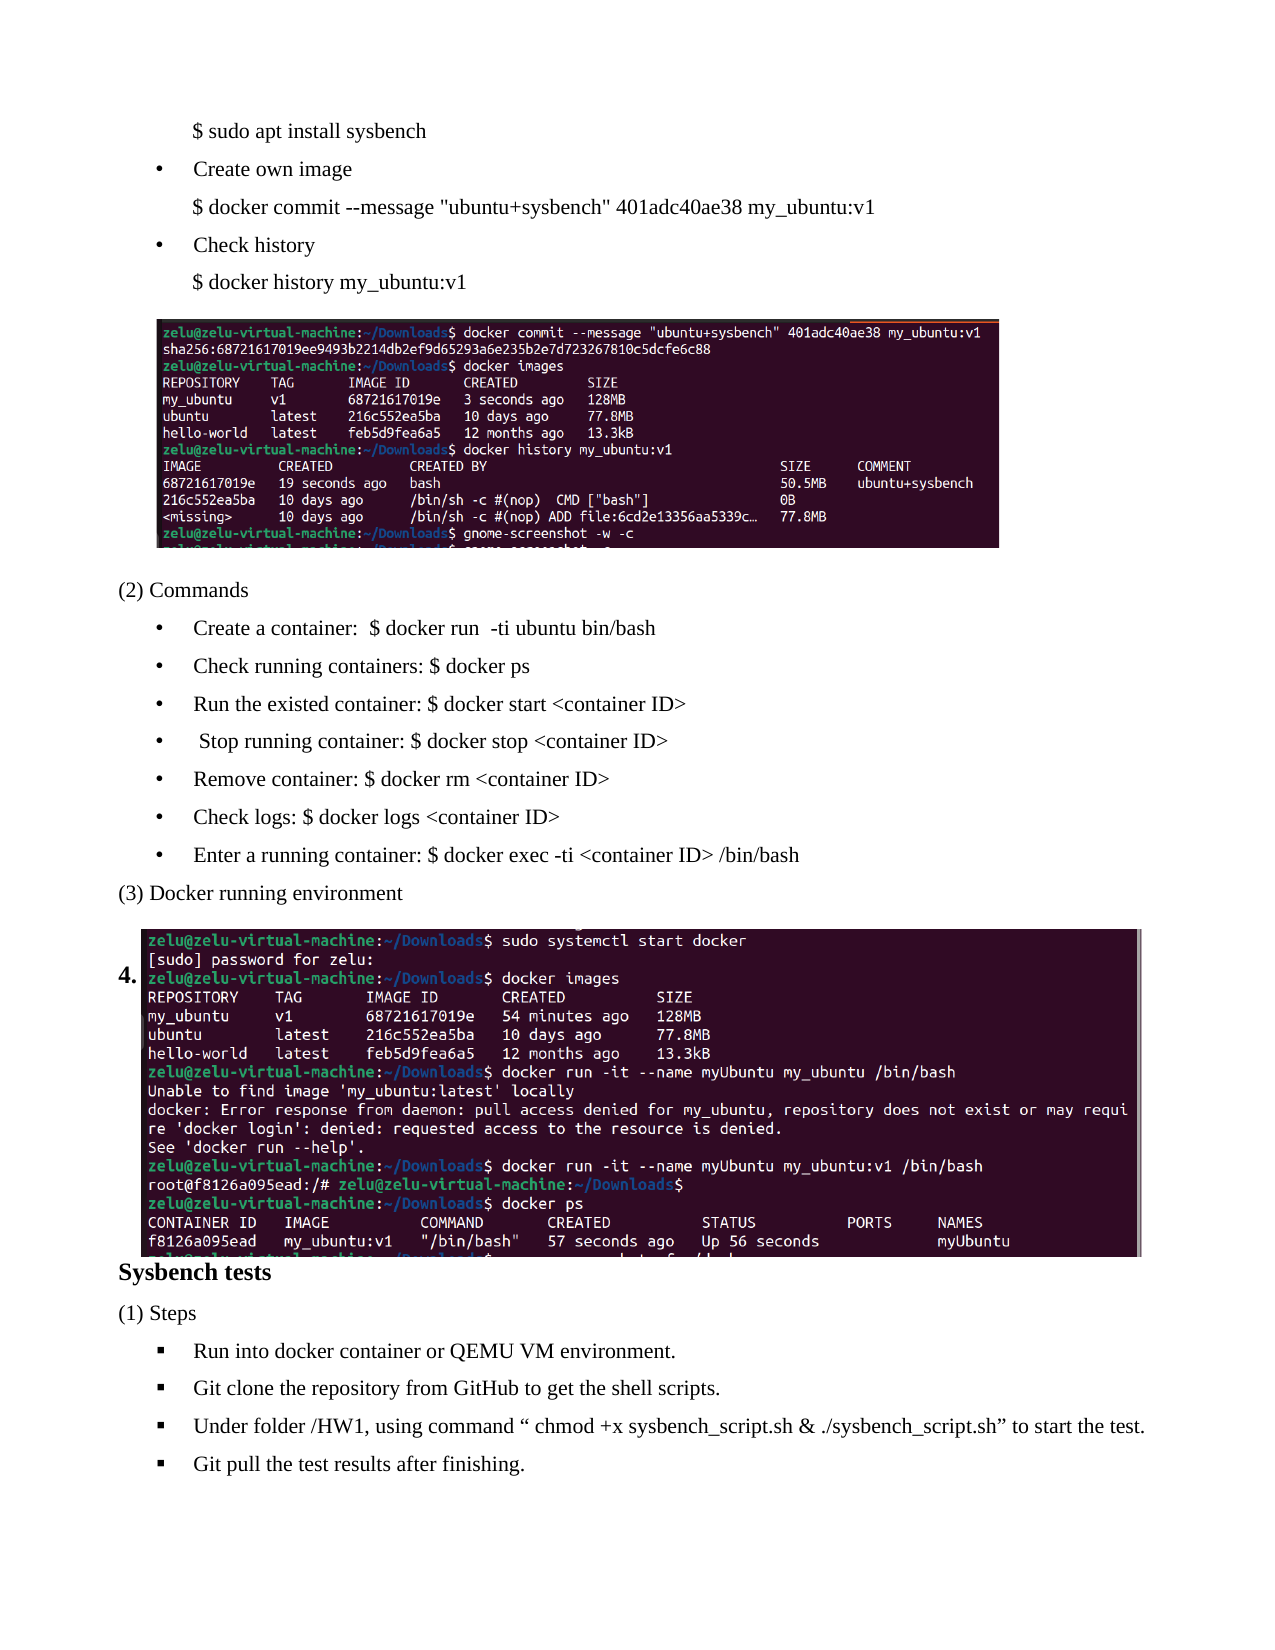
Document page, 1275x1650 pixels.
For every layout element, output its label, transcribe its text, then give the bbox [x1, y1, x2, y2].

list Git clone the repository from GitHub to get the shell scripts. [156, 1375, 1157, 1401]
text (1) Steps [118, 1300, 1157, 1325]
text $ sudo apt install sysbench [118, 118, 1157, 143]
list Stop running container: $ docker stop <container ID> [156, 728, 1157, 754]
list Run the existed container: $ docker start <container ID> [156, 691, 1157, 716]
text $ docker history my_ubuntu:v1 [118, 269, 1157, 294]
list Git pull the test results after finishing. [156, 1451, 1157, 1476]
list Check history [156, 232, 1157, 257]
text (2) Commands [118, 577, 1157, 602]
list Create own image [156, 156, 1157, 181]
text (3) Docker running environment [118, 880, 1157, 905]
list Enter a running container: $ docker exec -ti <container ID> /bin/bash [156, 842, 1157, 867]
text 4. Sysbench tests [118, 961, 1157, 1285]
list Run into docker container or QEMU VM environment. [156, 1338, 1157, 1363]
text $ docker commit --message "ubuntu+sysbench" 401adc40ae38 my_ubuntu:v1 [118, 194, 1157, 219]
list Create a container: $ docker run -ti ubuntu bin/bash [156, 615, 1157, 640]
list Under folder /HW1, using command “ chmod +x sysbench_script.sh & ./sysbench_script.sh” to start the test. [156, 1413, 1157, 1438]
list Remove container: $ docker rm <container ID> [156, 766, 1157, 791]
list Check logs: $ docker logs <container ID> [156, 804, 1157, 829]
list Check running containers: $ docker ps [156, 653, 1157, 678]
